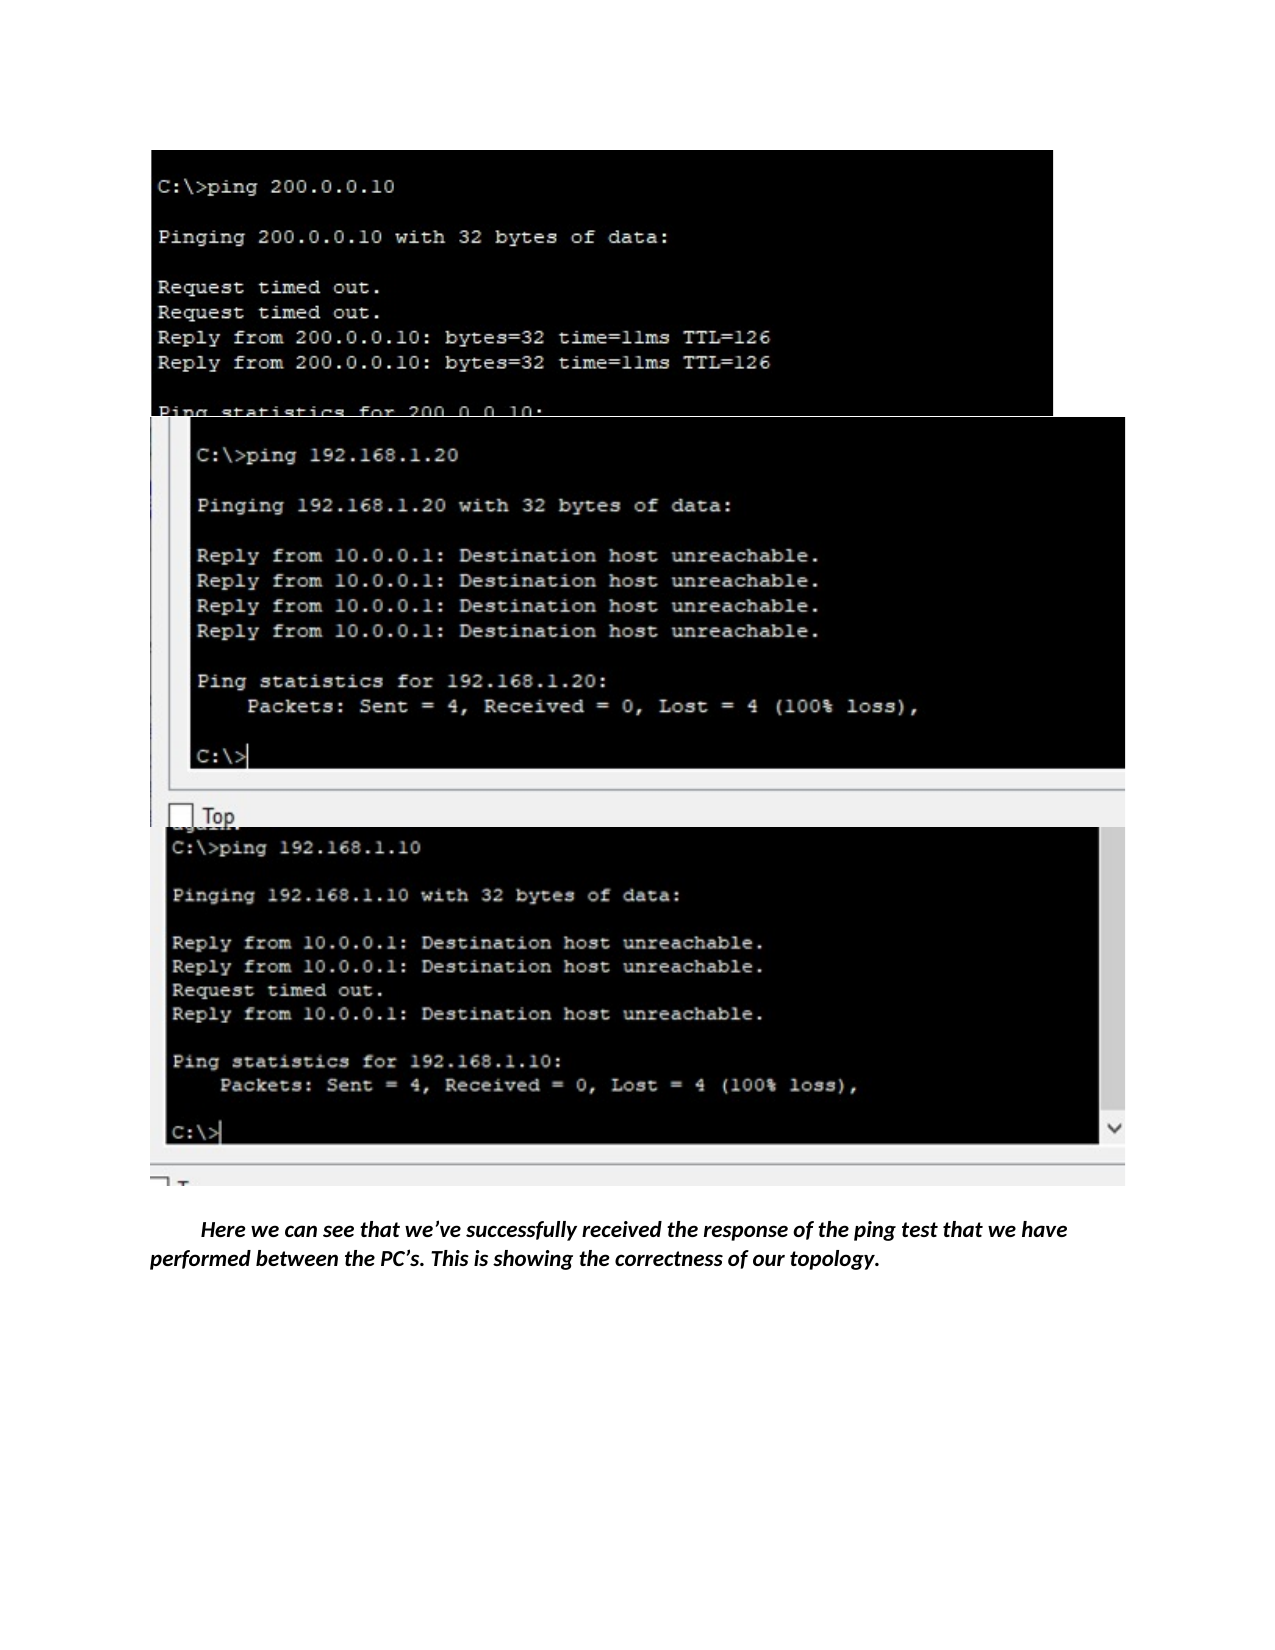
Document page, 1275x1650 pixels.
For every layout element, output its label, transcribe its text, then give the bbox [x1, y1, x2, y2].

picture [150, 150, 1054, 416]
picture [150, 417, 1125, 1186]
text [150, 150, 1125, 417]
text Here we can see that we’ve successfully received the response of the ping test that we have performed between the PC’s. This is showing the correctness of our topology. [150, 1186, 1125, 1273]
